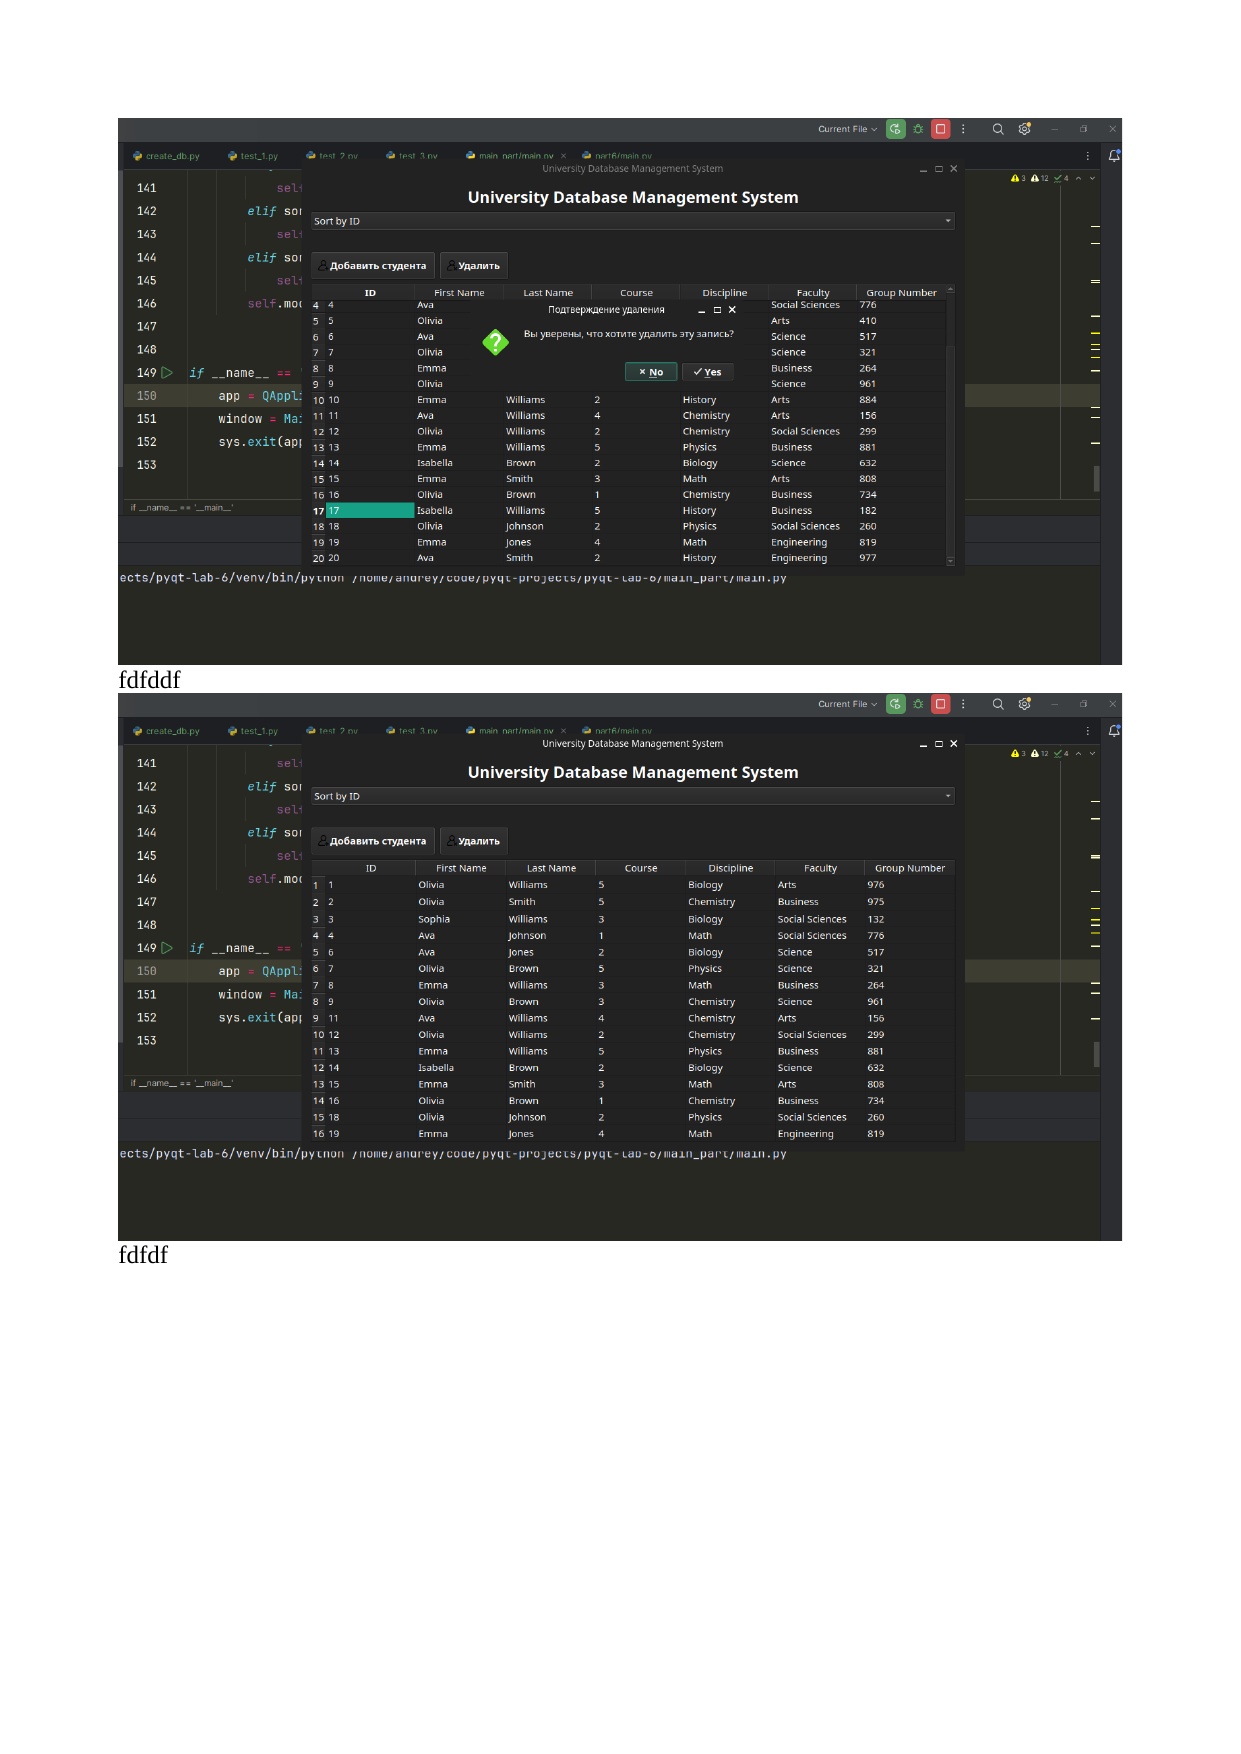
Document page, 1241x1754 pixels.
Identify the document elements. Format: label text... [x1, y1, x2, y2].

picture [118, 693, 1123, 1241]
text fdfdf [118, 1241, 1122, 1269]
picture [118, 118, 1123, 665]
text fdfddf [118, 665, 1122, 693]
